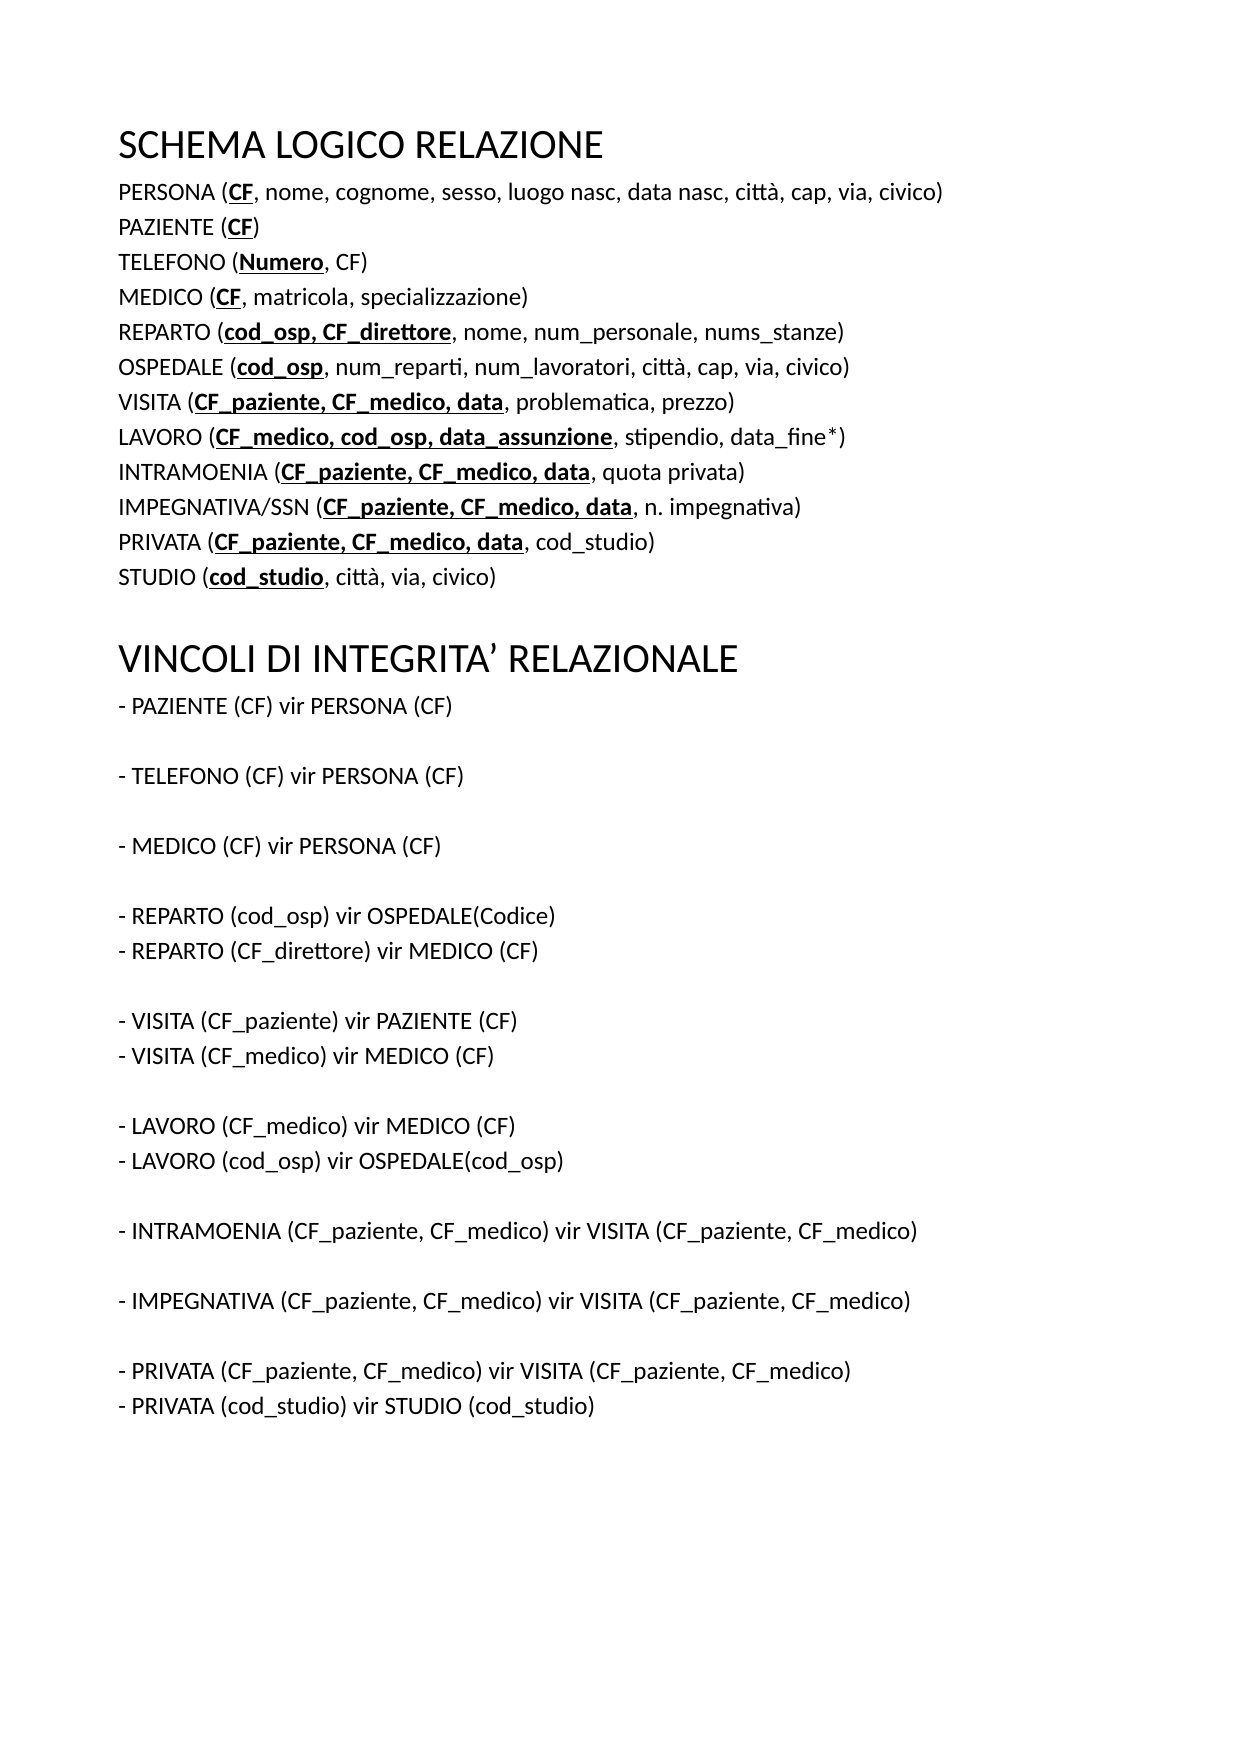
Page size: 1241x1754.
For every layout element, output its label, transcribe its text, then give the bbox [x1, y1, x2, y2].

text VISITA (CF_paziente, CF_medico, data, problematica, prezzo) [118, 387, 1122, 417]
text PAZIENTE (CF) [118, 212, 1122, 242]
text - REPARTO (CF_direttore) vir MEDICO (CF) [118, 935, 1122, 966]
text - VISITA (CF_medico) vir MEDICO (CF) [118, 1040, 1122, 1071]
text STUDIO (cod_studio, città, via, civico) [118, 562, 1122, 592]
text INTRAMOENIA (CF_paziente, CF_medico, data, quota privata) [118, 457, 1122, 487]
text - PRIVATA (CF_paziente, CF_medico) vir VISITA (CF_paziente, CF_medico) [118, 1355, 1122, 1386]
text - PAZIENTE (CF) vir PERSONA (CF) [118, 690, 1122, 721]
text - VISITA (CF_paziente) vir PAZIENTE (CF) [118, 1005, 1122, 1036]
text VINCOLI DI INTEGRITA’ RELAZIONALE [118, 632, 1122, 682]
text SCHEMA LOGICO RELAZIONE [118, 118, 1122, 169]
text - REPARTO (cod_osp) vir OSPEDALE(Codice) [118, 900, 1122, 931]
text - TELEFONO (CF) vir PERSONA (CF) [118, 760, 1122, 791]
text LAVORO (CF_medico, cod_osp, data_assunzione, stipendio, data_fine*) [118, 422, 1122, 452]
text TELEFONO (Numero, CF) [118, 247, 1122, 277]
text - PRIVATA (cod_studio) vir STUDIO (cod_studio) [118, 1390, 1122, 1421]
text - INTRAMOENIA (CF_paziente, CF_medico) vir VISITA (CF_paziente, CF_medico) [118, 1215, 1122, 1246]
text PRIVATA (CF_paziente, CF_medico, data, cod_studio) [118, 527, 1122, 557]
text - LAVORO (CF_medico) vir MEDICO (CF) [118, 1110, 1122, 1141]
text REPARTO (cod_osp, CF_direttore, nome, num_personale, nums_stanze) [118, 317, 1122, 347]
text - LAVORO (cod_osp) vir OSPEDALE(cod_osp) [118, 1145, 1122, 1176]
text - MEDICO (CF) vir PERSONA (CF) [118, 830, 1122, 861]
text IMPEGNATIVA/SSN (CF_paziente, CF_medico, data, n. impegnativa) [118, 492, 1122, 522]
text PERSONA (CF, nome, cognome, sesso, luogo nasc, data nasc, città, cap, via, civico) [118, 177, 1122, 207]
text - IMPEGNATIVA (CF_paziente, CF_medico) vir VISITA (CF_paziente, CF_medico) [118, 1285, 1122, 1316]
text MEDICO (CF, matricola, specializzazione) [118, 282, 1122, 312]
text OSPEDALE (cod_osp, num_reparti, num_lavoratori, città, cap, via, civico) [118, 352, 1122, 382]
